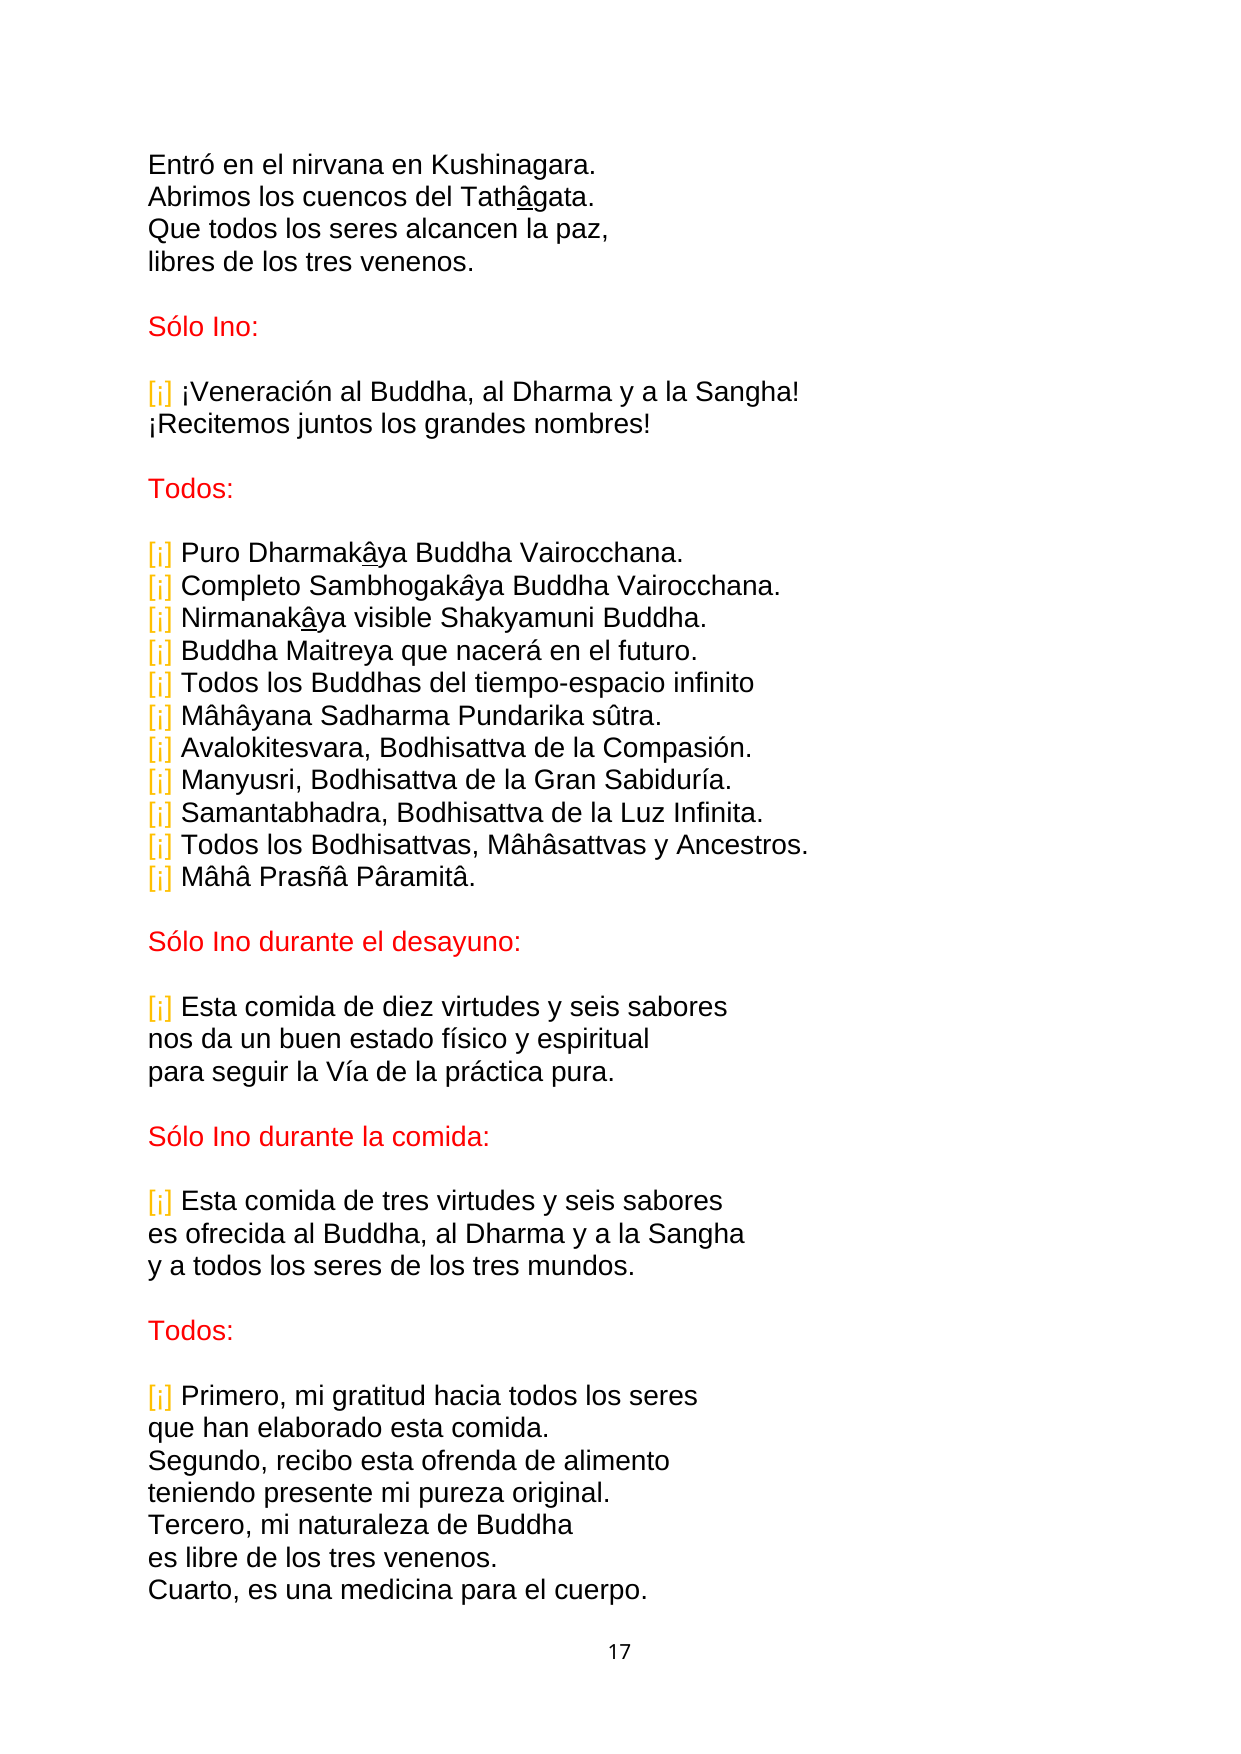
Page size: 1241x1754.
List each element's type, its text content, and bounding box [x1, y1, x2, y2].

text ¡Recitemos juntos los grandes nombres! [148, 407, 1092, 439]
text libres de los tres venenos. [148, 245, 1092, 277]
text [¡] Todos los Bodhisattvas, Mâhâsattvas y Ancestros. [148, 828, 1092, 860]
text [¡] Avalokitesvara, Bodhisattva de la Compasión. [148, 731, 1092, 763]
text para seguir la Vía de la práctica pura. [148, 1055, 1092, 1087]
subtitle Segundo, recibo esta ofrenda de alimento [148, 1443, 1092, 1476]
text que han elaborado esta comida. [148, 1411, 1092, 1443]
text es ofrecida al Buddha, al Dharma y a la Sangha [148, 1217, 1092, 1249]
text y a todos los seres de los tres mundos. [148, 1249, 1092, 1282]
text [¡] Todos los Buddhas del tiempo-espacio infinito [148, 666, 1092, 698]
text [¡] ¡Veneración al Buddha, al Dharma y a la Sangha! [148, 374, 1092, 407]
text [¡] Nirmanakâya visible Shakyamuni Buddha. [148, 601, 1092, 634]
text [¡] Buddha Maitreya que nacerá en el futuro. [148, 634, 1092, 666]
subtitle Sólo Ino durante el desayuno: [148, 925, 1092, 958]
subtitle Todos: [148, 1314, 1092, 1346]
text [¡] Mâhâ Prasñâ Pâramitâ. [148, 860, 1092, 893]
subtitle Tercero, mi naturaleza de Buddha [148, 1508, 1092, 1541]
text Abrimos los cuencos del Tathâgata. [148, 180, 1092, 212]
subtitle Cuarto, es una medicina para el cuerpo. [148, 1573, 1092, 1606]
text [¡] Esta comida de diez virtudes y seis sabores [148, 990, 1092, 1022]
subtitle Sólo Ino durante la comida: [148, 1119, 1092, 1152]
subtitle Sólo Ino: [148, 310, 1092, 342]
text [¡] Mâhâyana Sadharma Pundarika sûtra. [148, 698, 1092, 731]
text Entró en el nirvana en Kushinagara. [148, 148, 1092, 180]
subtitle Todos: [148, 472, 1092, 504]
text [¡] Esta comida de tres virtudes y seis sabores [148, 1184, 1092, 1217]
text teniendo presente mi pureza original. [148, 1476, 1092, 1508]
text Que todos los seres alcancen la paz, [148, 212, 1092, 245]
text [¡] Completo Sambhogakâya Buddha Vairocchana. [148, 569, 1092, 601]
text es libre de los tres venenos. [148, 1541, 1092, 1573]
text [¡] Samantabhadra, Bodhisattva de la Luz Infinita. [148, 796, 1092, 828]
text nos da un buen estado físico y espiritual [148, 1022, 1092, 1055]
text [¡] Primero, mi gratitud hacia todos los seres [148, 1379, 1092, 1411]
text [¡] Puro Dharmakâya Buddha Vairocchana. [148, 536, 1092, 569]
text [¡] Manyusri, Bodhisattva de la Gran Sabiduría. [148, 763, 1092, 796]
